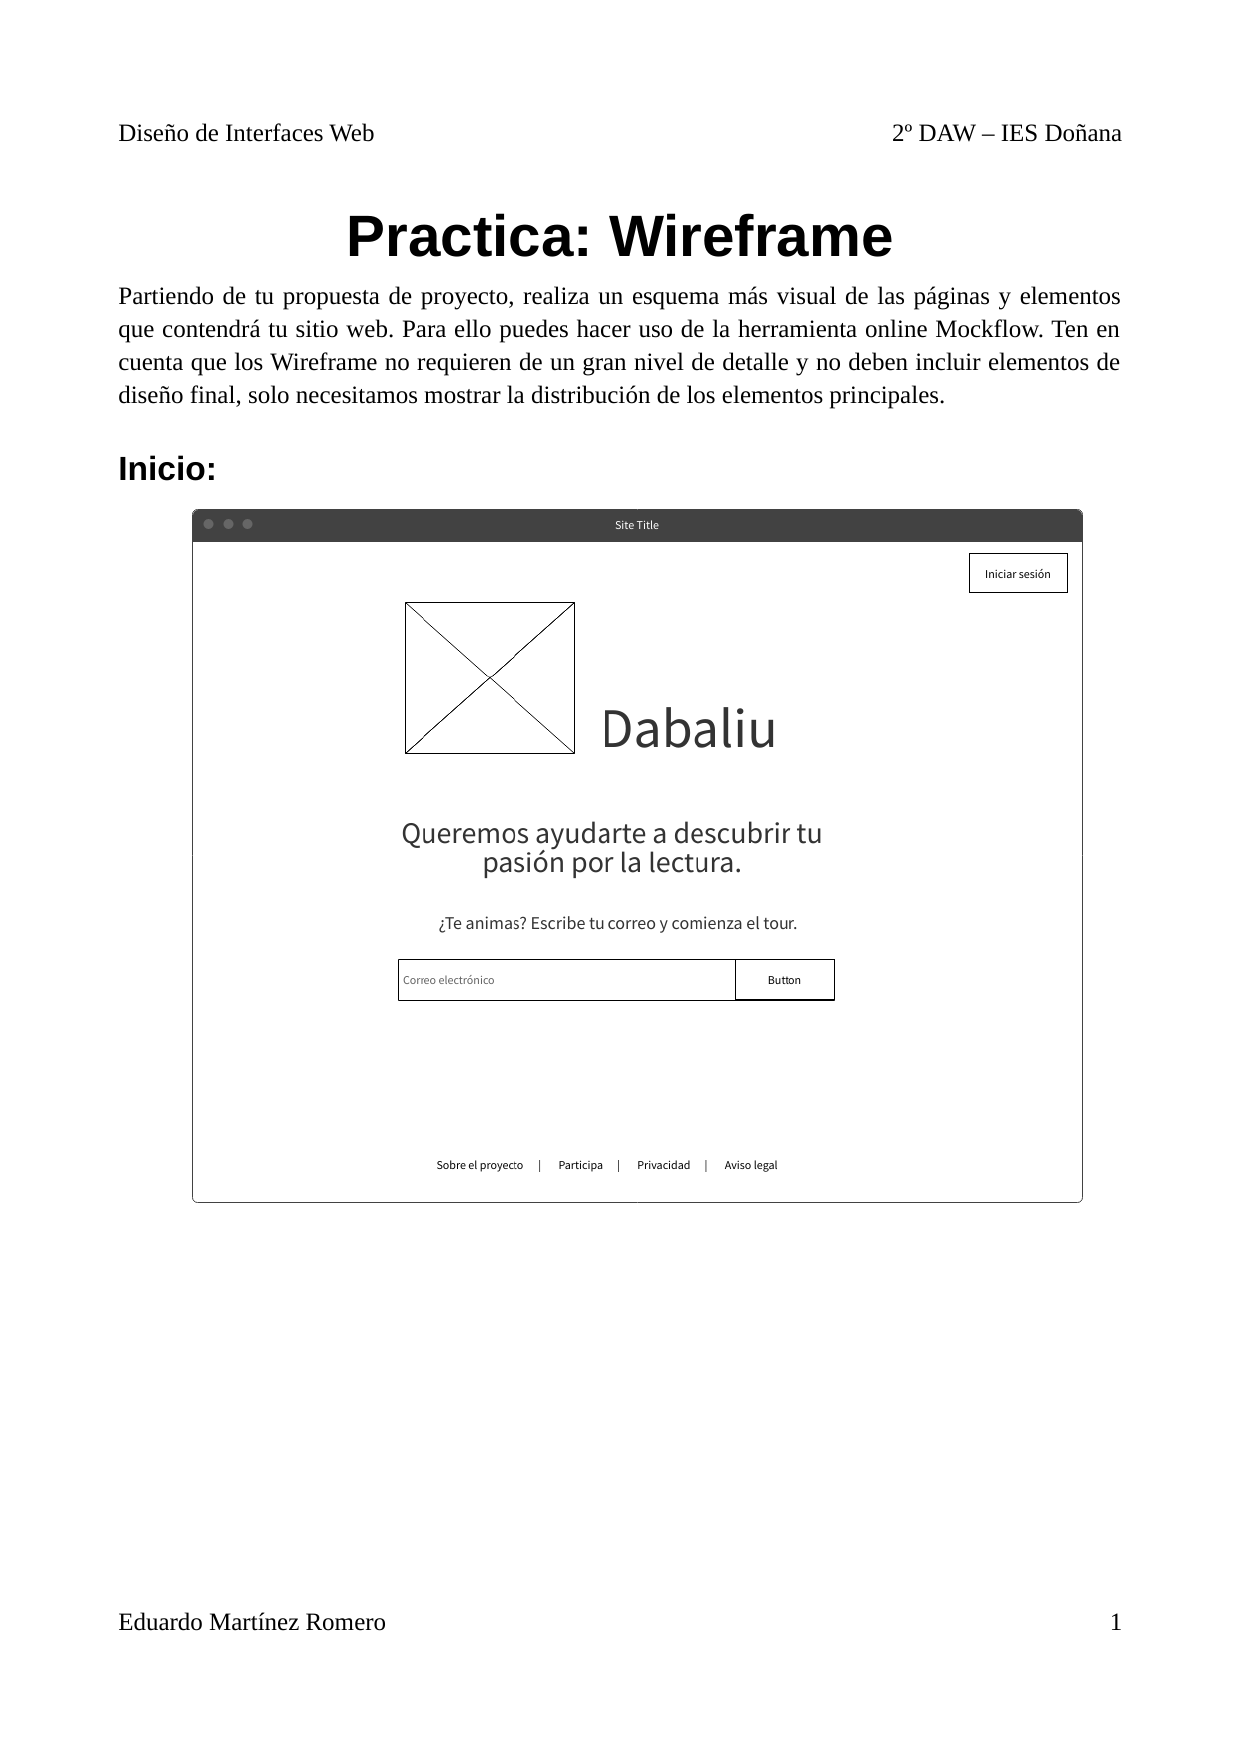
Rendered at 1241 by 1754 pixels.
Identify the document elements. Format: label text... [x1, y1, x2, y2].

subtitle Inicio: [118, 448, 1122, 487]
text Partiendo de tu propuesta de proyecto, realiza un esquema más visual de las páginas y elementos que contendrá tu sitio web. Para ello puedes hacer uso de la herramienta online Mockflow. Ten en cuenta que los Wireframe no requieren de un gran nivel de detalle y no deben incluir elementos de diseño final, solo necesitamos mostrar la distribución de los elementos principales. [118, 281, 1122, 409]
picture [188, 499, 1091, 1227]
title Practica: Wireframe [118, 201, 1122, 268]
